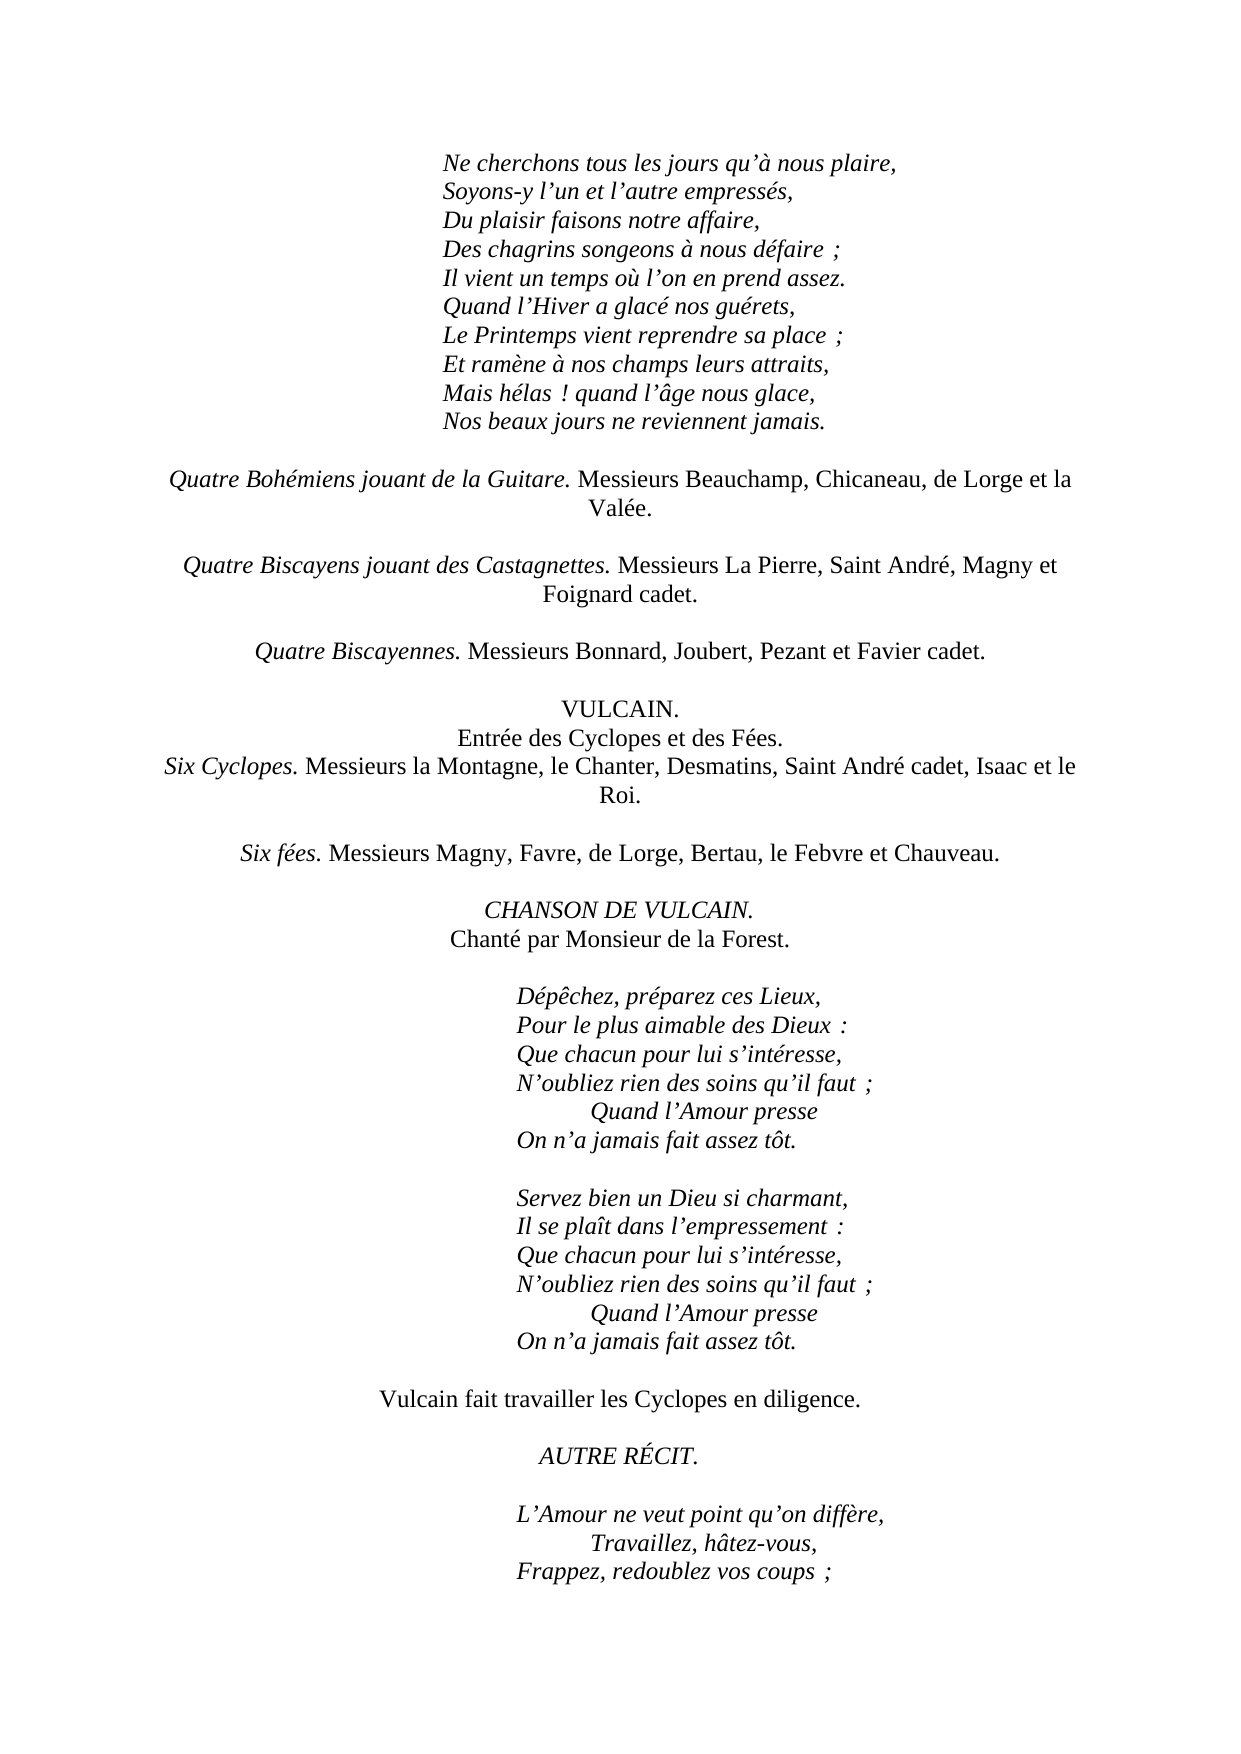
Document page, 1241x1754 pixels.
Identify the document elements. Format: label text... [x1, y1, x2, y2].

text Quand l’Hiver a glacé nos guérets, [443, 291, 1093, 320]
text Ne cherchons tous les jours qu’à nous plaire, [443, 148, 1093, 176]
text Pour le plus aimable des Dieux : [516, 1010, 1093, 1039]
text Vulcain fait travailler les Cyclopes en diligence. [148, 1384, 1093, 1413]
text Le Printemps vient reprendre sa place ; [443, 320, 1093, 349]
text Que chacun pour lui s’intéresse, [516, 1039, 1093, 1068]
text Entrée des Cyclopes et des Fées. [148, 723, 1093, 751]
text Quatre Biscayens jouant des Castagnettes. Messieurs La Pierre, Saint André, Magny et Foignard cadet. [148, 550, 1093, 608]
text CHANSON DE VULCAIN. [148, 895, 1093, 924]
text N’oubliez rien des soins qu’il faut ; [516, 1269, 1093, 1298]
text Soyons-y l’un et l’autre empressés, [443, 176, 1093, 205]
text Six Cyclopes. Messieurs la Montagne, le Chanter, Desmatins, Saint André cadet, Isaac et le Roi. [148, 751, 1093, 809]
text AUTRE RÉCIT. [148, 1441, 1093, 1470]
text Nos beaux jours ne reviennent jamais. [443, 406, 1093, 435]
text Servez bien un Dieu si charmant, [516, 1183, 1093, 1211]
text Quatre Biscayennes. Messieurs Bonnard, Joubert, Pezant et Favier cadet. [148, 636, 1093, 665]
text On n’a jamais fait assez tôt. [516, 1125, 1093, 1154]
text Mais hélas ! quand l’âge nous glace, [443, 378, 1093, 406]
text Quatre Bohémiens jouant de la Guitare. Messieurs Beauchamp, Chicaneau, de Lorge et la Valée. [148, 464, 1093, 521]
text Dépêchez, préparez ces Lieux, [443, 981, 1093, 1010]
text VULCAIN. [148, 694, 1093, 723]
text Chanté par Monsieur de la Forest. [148, 924, 1093, 953]
text Des chagrins songeons à nous défaire ; [443, 234, 1093, 263]
text Et ramène à nos champs leurs attraits, [443, 349, 1093, 378]
text Du plaisir faisons notre affaire, [443, 205, 1093, 234]
text Frappez, redoublez vos coups ; [516, 1556, 1093, 1585]
text Il se plaît dans l’empressement : [516, 1211, 1093, 1240]
text Que chacun pour lui s’intéresse, [516, 1240, 1093, 1269]
text Travaillez, hâtez-vous, [516, 1528, 1093, 1556]
text On n’a jamais fait assez tôt. [516, 1326, 1093, 1355]
text Quand l’Amour presse [516, 1298, 1093, 1326]
text N’oubliez rien des soins qu’il faut ; [516, 1068, 1093, 1096]
text Six fées. Messieurs Magny, Favre, de Lorge, Bertau, le Febvre et Chauveau. [148, 838, 1093, 866]
text Quand l’Amour presse [516, 1096, 1093, 1125]
text Il vient un temps où l’on en prend assez. [443, 263, 1093, 291]
text L’Amour ne veut point qu’on diffère, [516, 1499, 1093, 1528]
